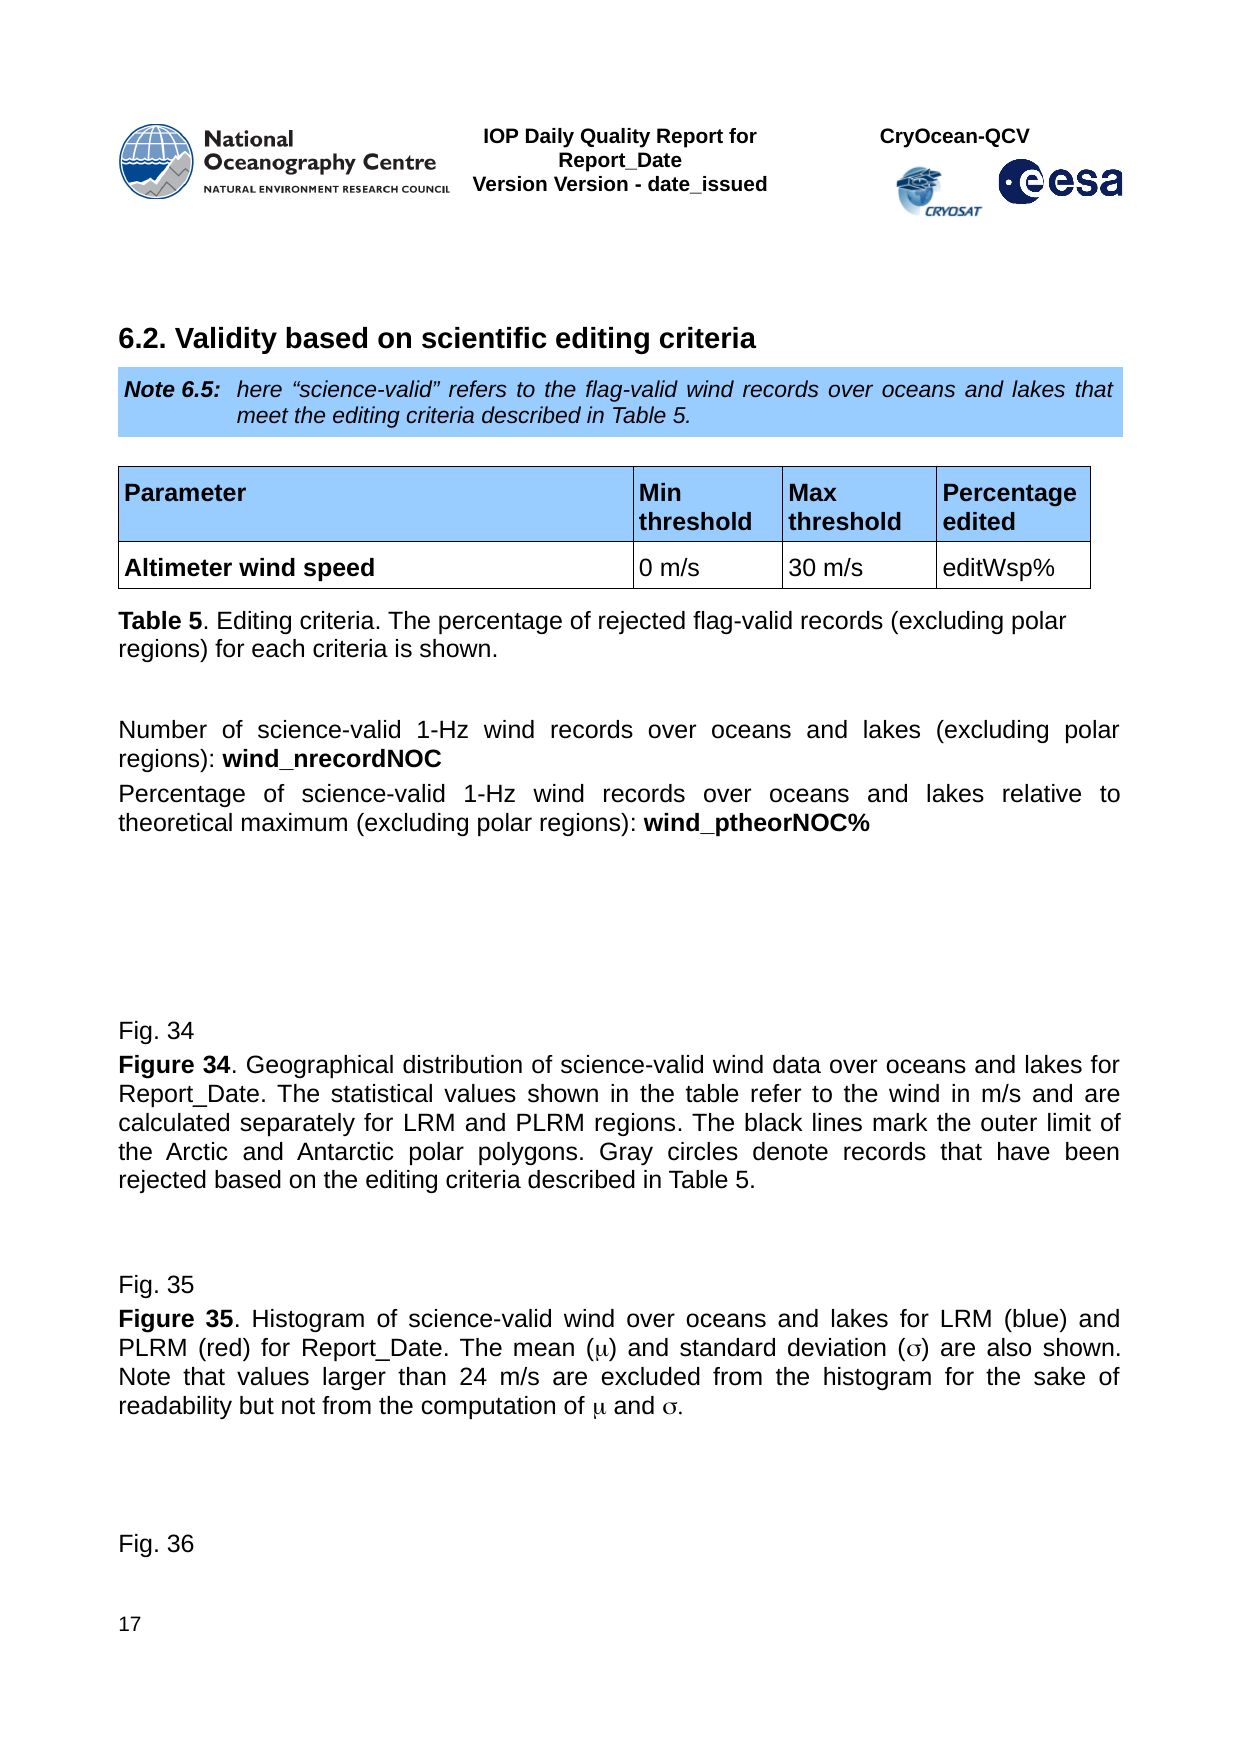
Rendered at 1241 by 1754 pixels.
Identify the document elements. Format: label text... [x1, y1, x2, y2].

text Number of science-valid 1-Hz wind records over oceans and lakes (excluding polar regions): wind_nrecordNOC [118, 716, 1122, 773]
text 6.2. Validity based on scientific editing criteria [118, 321, 1122, 354]
table_header Percentage edited [937, 467, 1090, 541]
text Figure 34. Geographical distribution of science-valid wind data over oceans and lakes for Report_Date. The statistical values shown in the table refer to the wind in m/s and are calculated separately for LRM and PLRM regions. The black lines mark the outer limit of the Arctic and Antarctic polar polygons. Gray circles denote records that have been rejected based on the editing criteria described in Table 5. [118, 1051, 1122, 1194]
table_header Max threshold [783, 467, 936, 541]
text Percentage of science-valid 1-Hz wind records over oceans and lakes relative to theoretical maximum (excluding polar regions): wind_ptheorNOC% [118, 779, 1122, 836]
text Table 5. Editing criteria. The percentage of rejected flag-valid records (excluding polar regions) for each criteria is shown. [118, 606, 1122, 663]
table_header here “science-valid” refers to the flag-valid wind records over oceans and lakes that meet the editing criteria described in Table 5. [231, 367, 1123, 437]
text Figure 35. Histogram of science-valid wind over oceans and lakes for LRM (blue) and PLRM (red) for Report_Date. The mean (μ) and standard deviation (σ) are also shown. Note that values larger than 24 m/s are excluded from the histogram for the sake of readability but not from the computation of μ and σ. [118, 1304, 1122, 1419]
table_cell Altimeter wind speed [119, 542, 633, 587]
text Fig. 36 [118, 1529, 1122, 1558]
table_cell editWsp% [937, 542, 1090, 587]
table_header Parameter [119, 467, 633, 541]
picture [876, 159, 1123, 224]
text Fig. 34 [118, 1016, 1122, 1044]
text Fig. 35 [118, 1269, 1122, 1298]
table_cell 30 m/s [783, 542, 936, 587]
table_header Note 6.5: [118, 367, 231, 437]
table_header Min threshold [634, 467, 782, 541]
table_cell 0 m/s [634, 542, 782, 587]
